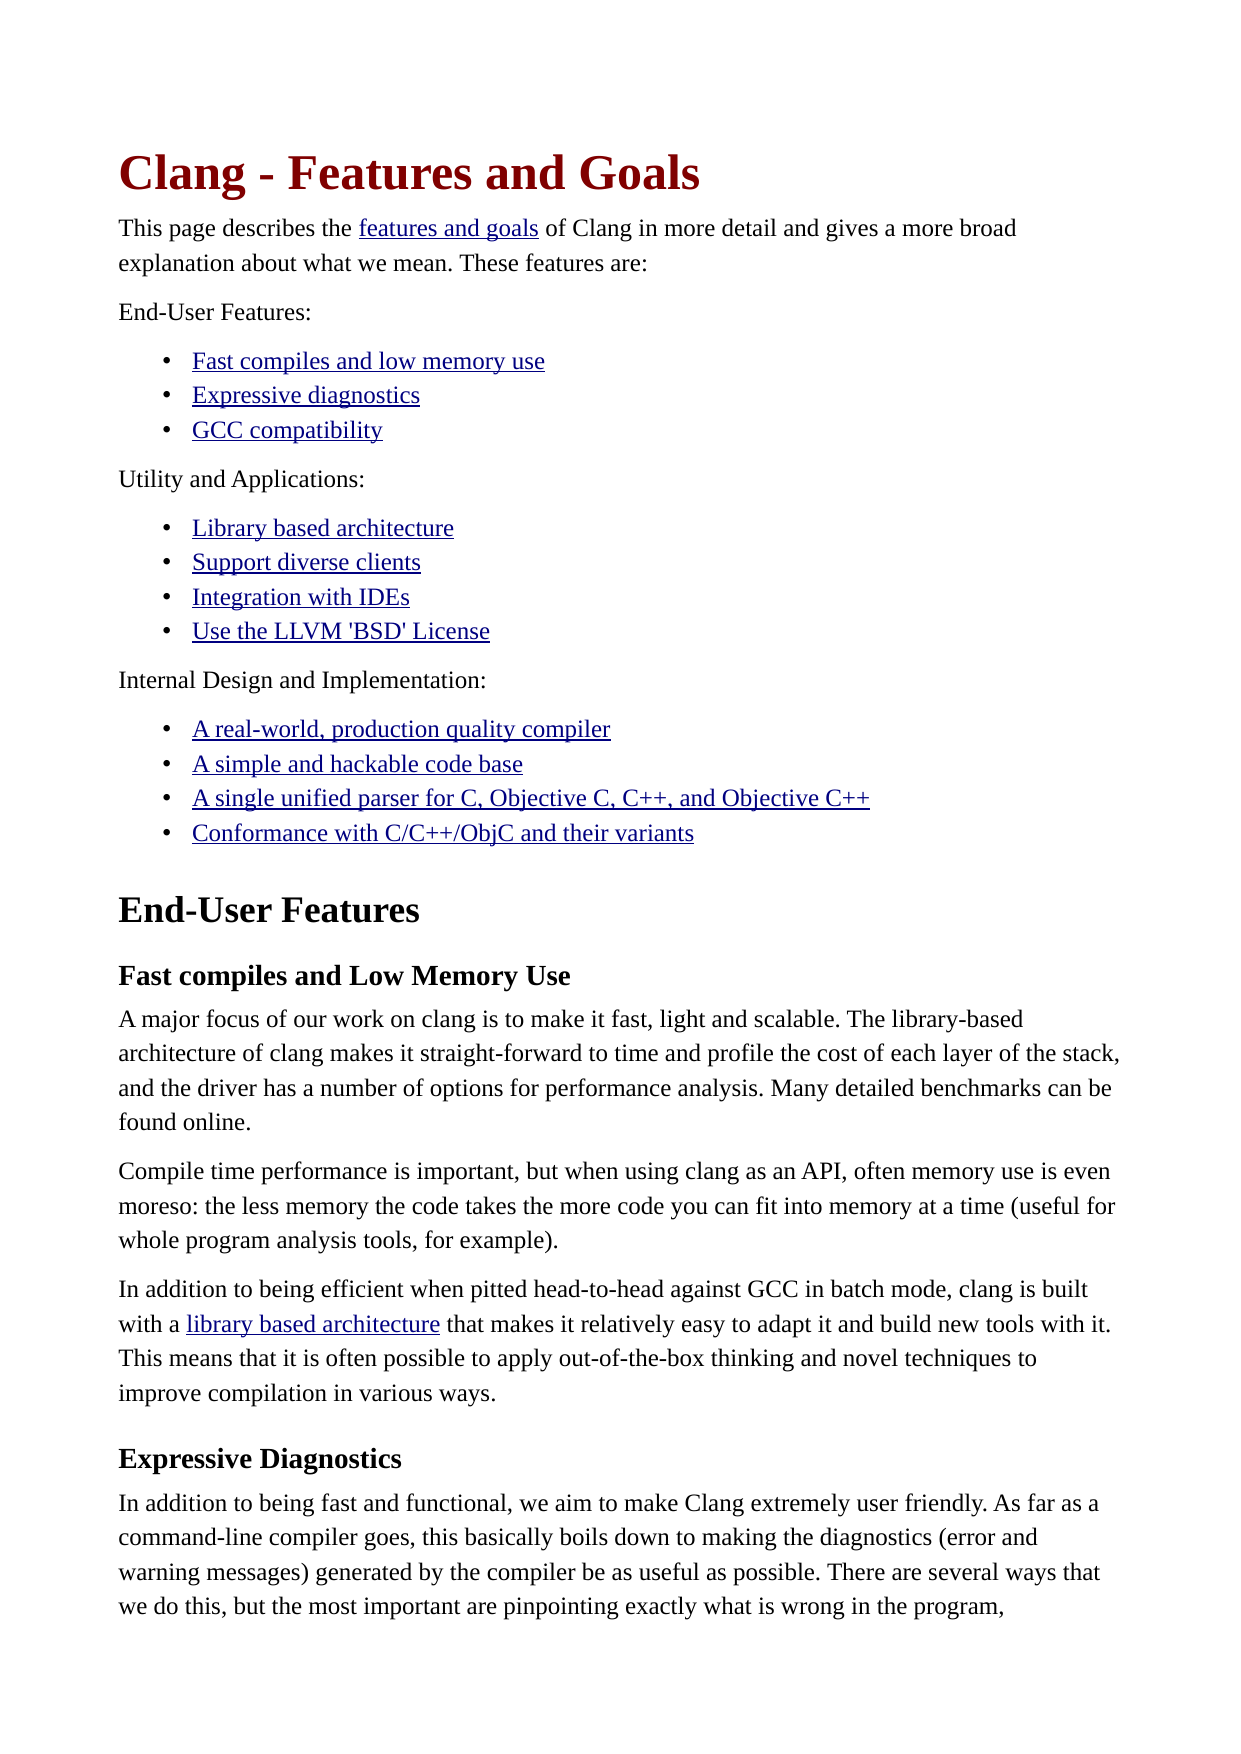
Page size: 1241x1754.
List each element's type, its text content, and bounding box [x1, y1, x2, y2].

text End-User Features: [118, 297, 1122, 325]
list Expressive diagnostics [162, 380, 1122, 409]
text This page describes the features and goals of Clang in more detail and gives a more broad explanation about what we mean. These features are: [118, 213, 1122, 276]
list GCC compatibility [162, 415, 1122, 443]
text Utility and Applications: [118, 464, 1122, 492]
subtitle Expressive Diagnostics [118, 1442, 1122, 1475]
list Fast compiles and low memory use [162, 346, 1122, 374]
text Internal Design and Implementation: [118, 665, 1122, 694]
text In addition to being fast and functional, we aim to make Clang extremely user friendly. As far as a command-line compiler goes, this basically boils down to making the diagnostics (error and warning messages) generated by the compiler be as useful as possible. There are several ways that we do this, but the most important are pinpointing exactly what is wrong in the program, [118, 1488, 1122, 1620]
subtitle Fast compiles and Low Memory Use [118, 958, 1122, 991]
list A simple and hackable code base [162, 749, 1122, 778]
text In addition to being efficient when pitted head-to-head against GCC in batch mode, clang is built with a library based architecture that makes it relatively easy to adapt it and build new tools with it. This means that it is often possible to apply out-of-the-box thinking and novel techniques to improve compilation in various ways. [118, 1274, 1122, 1407]
list Library based architecture [162, 513, 1122, 542]
list Conformance with C/C++/ObjC and their variants [162, 818, 1122, 847]
text Compile time performance is important, but when using clang as an API, often memory use is even moreso: the less memory the code takes the more code you can fit into memory at a time (useful for whole program analysis tools, for example). [118, 1156, 1122, 1254]
text A major focus of our work on clang is to make it fast, light and scalable. The library-based architecture of clang makes it straight-forward to time and profile the cost of each layer of the stack, and the driver has a number of options for performance analysis. Many detailed benchmarks can be found online. [118, 1004, 1122, 1136]
subtitle End-User Features [118, 888, 1122, 931]
list A single unified parser for C, Objective C, C++, and Objective C++ [162, 783, 1122, 812]
list Integration with IDEs [162, 582, 1122, 611]
list Use the LLVM 'BSD' License [162, 616, 1122, 645]
list Support diverse clients [162, 547, 1122, 576]
list A real-world, production quality compiler [162, 714, 1122, 743]
subtitle Clang - Features and Goals [118, 143, 1122, 201]
